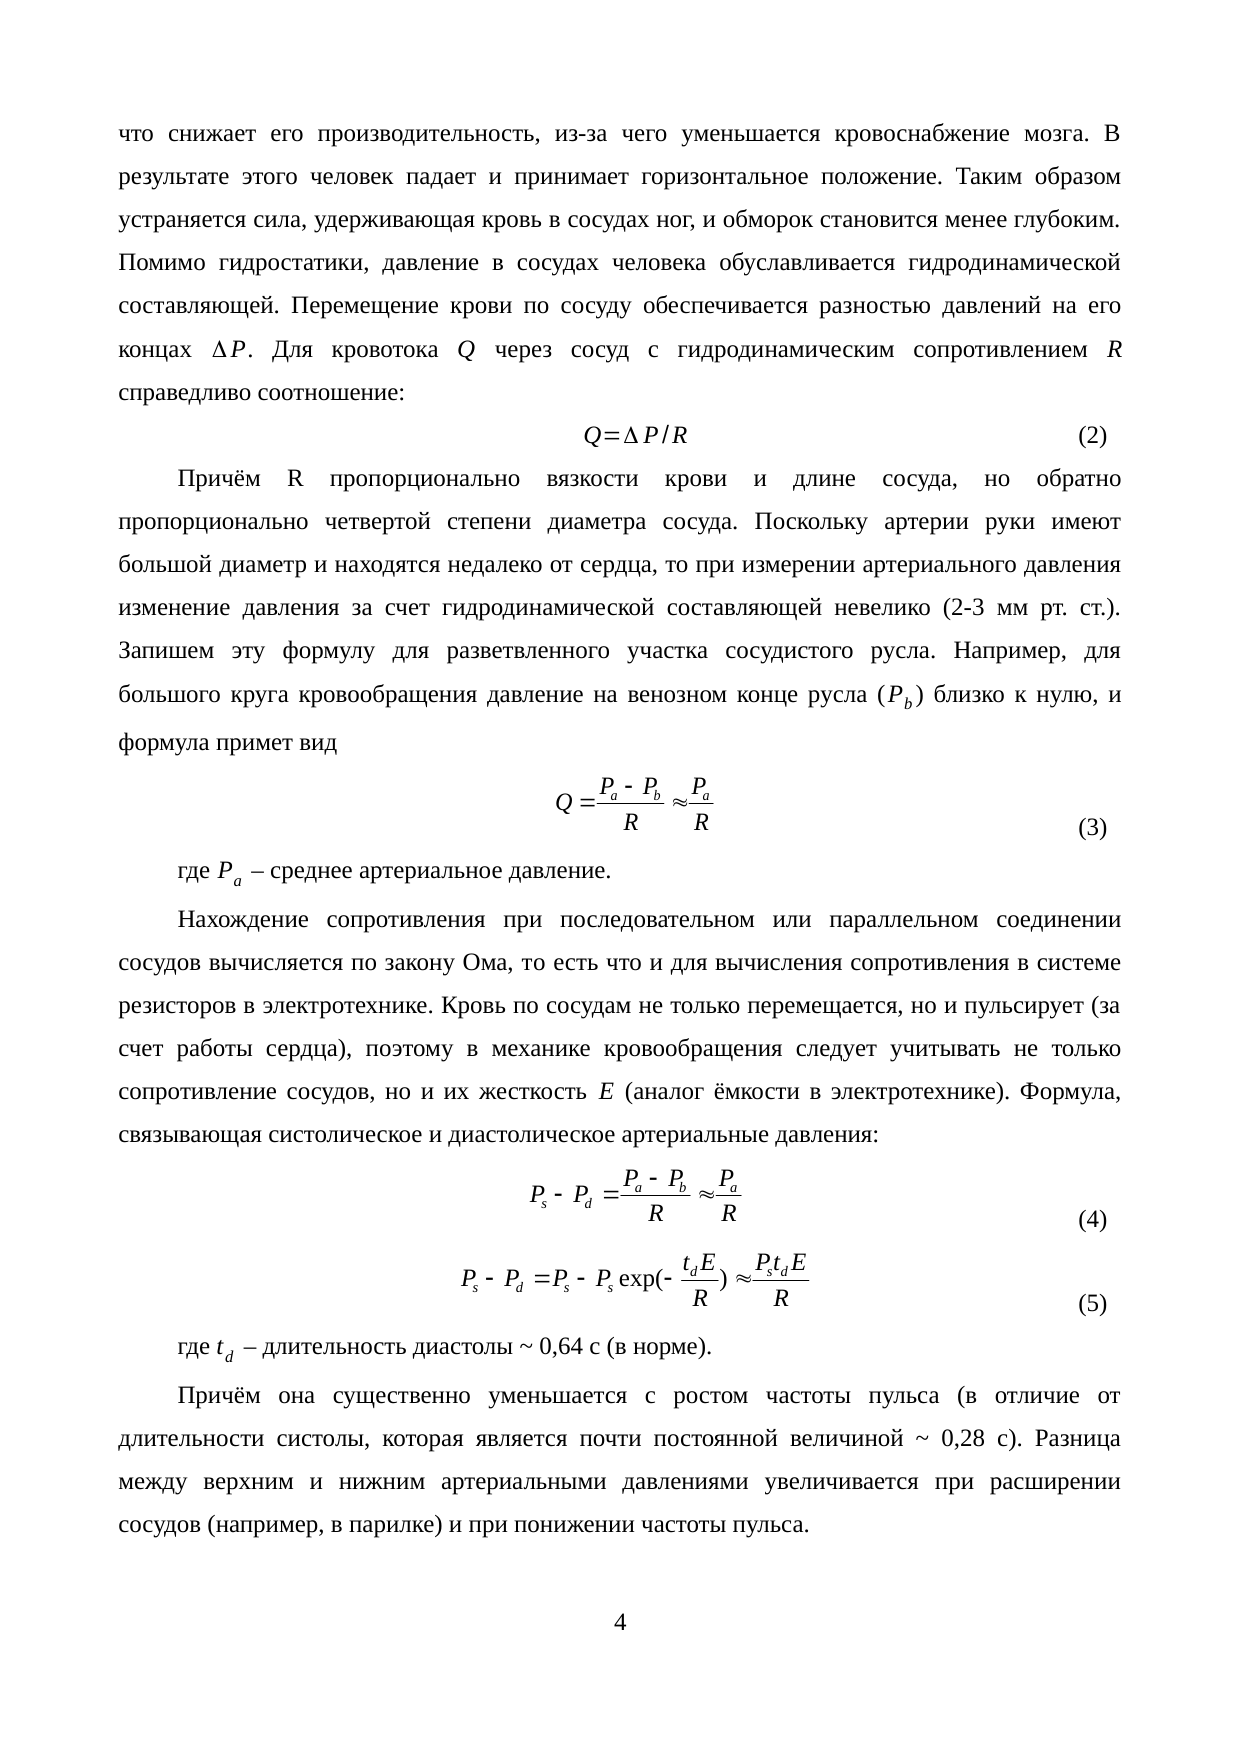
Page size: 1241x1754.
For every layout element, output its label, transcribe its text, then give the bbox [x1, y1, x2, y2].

text Причём R пропорционально вязкости крови и длине сосуда, но обратно пропорционально четвертой степени диаметра сосуда. Поскольку артерии руки имеют большой диаметр и находятся недалеко от сердца, то при измерении артериального давления изменение давления за счет гидродинамической составляющей невелико (2-3 мм рт. ст.). Запишем эту формулу для разветвленного участка сосудистого русла. Например, для большого круга кровообращения давление на венозном конце русла () близко к нулю, и формула примет вид [118, 463, 1122, 756]
text (4) [118, 1162, 1122, 1232]
text что снижает его производительность, из-за чего уменьшается кровоснабжение мозга. В результате этого человек падает и принимает горизонтальное положение. Таким образом устраняется сила, удерживающая кровь в сосудах ног, и обморок становится менее глубоким. Помимо гидростатики, давление в сосудах человека обуславливается гидродинамической составляющей. Перемещение крови по сосуду обеспечивается разностью давлений на его концах . Для кровотока через сосуд с гидродинамическим сопротивлением R справедливо соотношение: [118, 118, 1122, 406]
text (3) [118, 771, 1122, 841]
text где – длительность диастолы ~ 0,64 с (в норме). [118, 1331, 1122, 1366]
text (5) [118, 1247, 1122, 1317]
text Причём она существенно уменьшается с ростом частоты пульса (в отличие от длительности систолы, которая является почти постоянной величиной ~ 0,28 с). Разница между верхним и нижним артериальными давлениями увеличивается при расширении сосудов (например, в парилке) и при понижении частоты пульса. [118, 1380, 1122, 1538]
text (2) [118, 420, 1122, 449]
text Нахождение сопротивления при последовательном или параллельном соединении сосудов вычисляется по закону Ома, то есть что и для вычисления сопротивления в системе резисторов в электротехнике. Кровь по сосудам не только перемещается, но и пульсирует (за счет работы сердца), поэтому в механике кровообращения следует учитывать не только сопротивление сосудов, но и их жесткость (аналог ёмкости в электротехнике). Формула, связывающая систолическое и диастолическое артериальные давления: [118, 904, 1122, 1148]
text где – среднее артериальное давление. [118, 855, 1122, 889]
